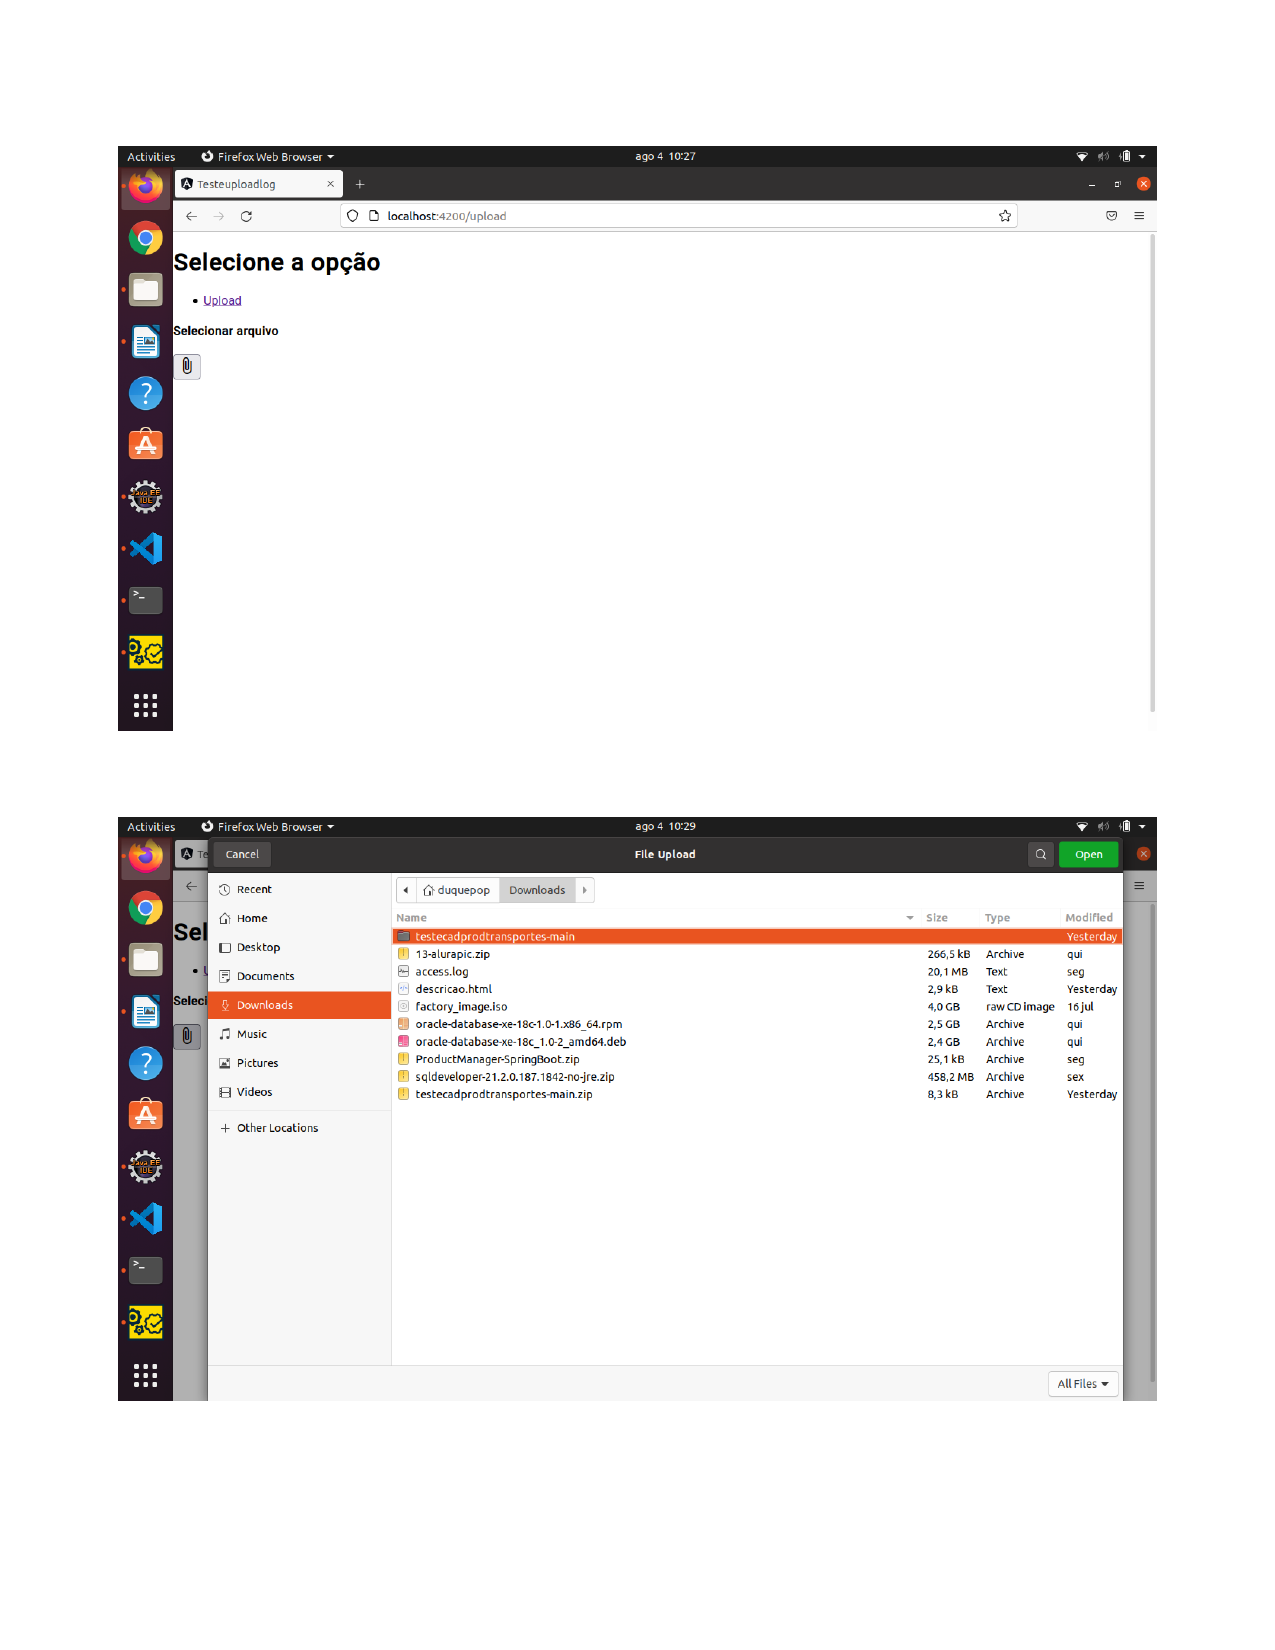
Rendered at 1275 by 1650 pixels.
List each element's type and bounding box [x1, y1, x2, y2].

picture [118, 817, 1157, 1401]
picture [118, 146, 1157, 731]
